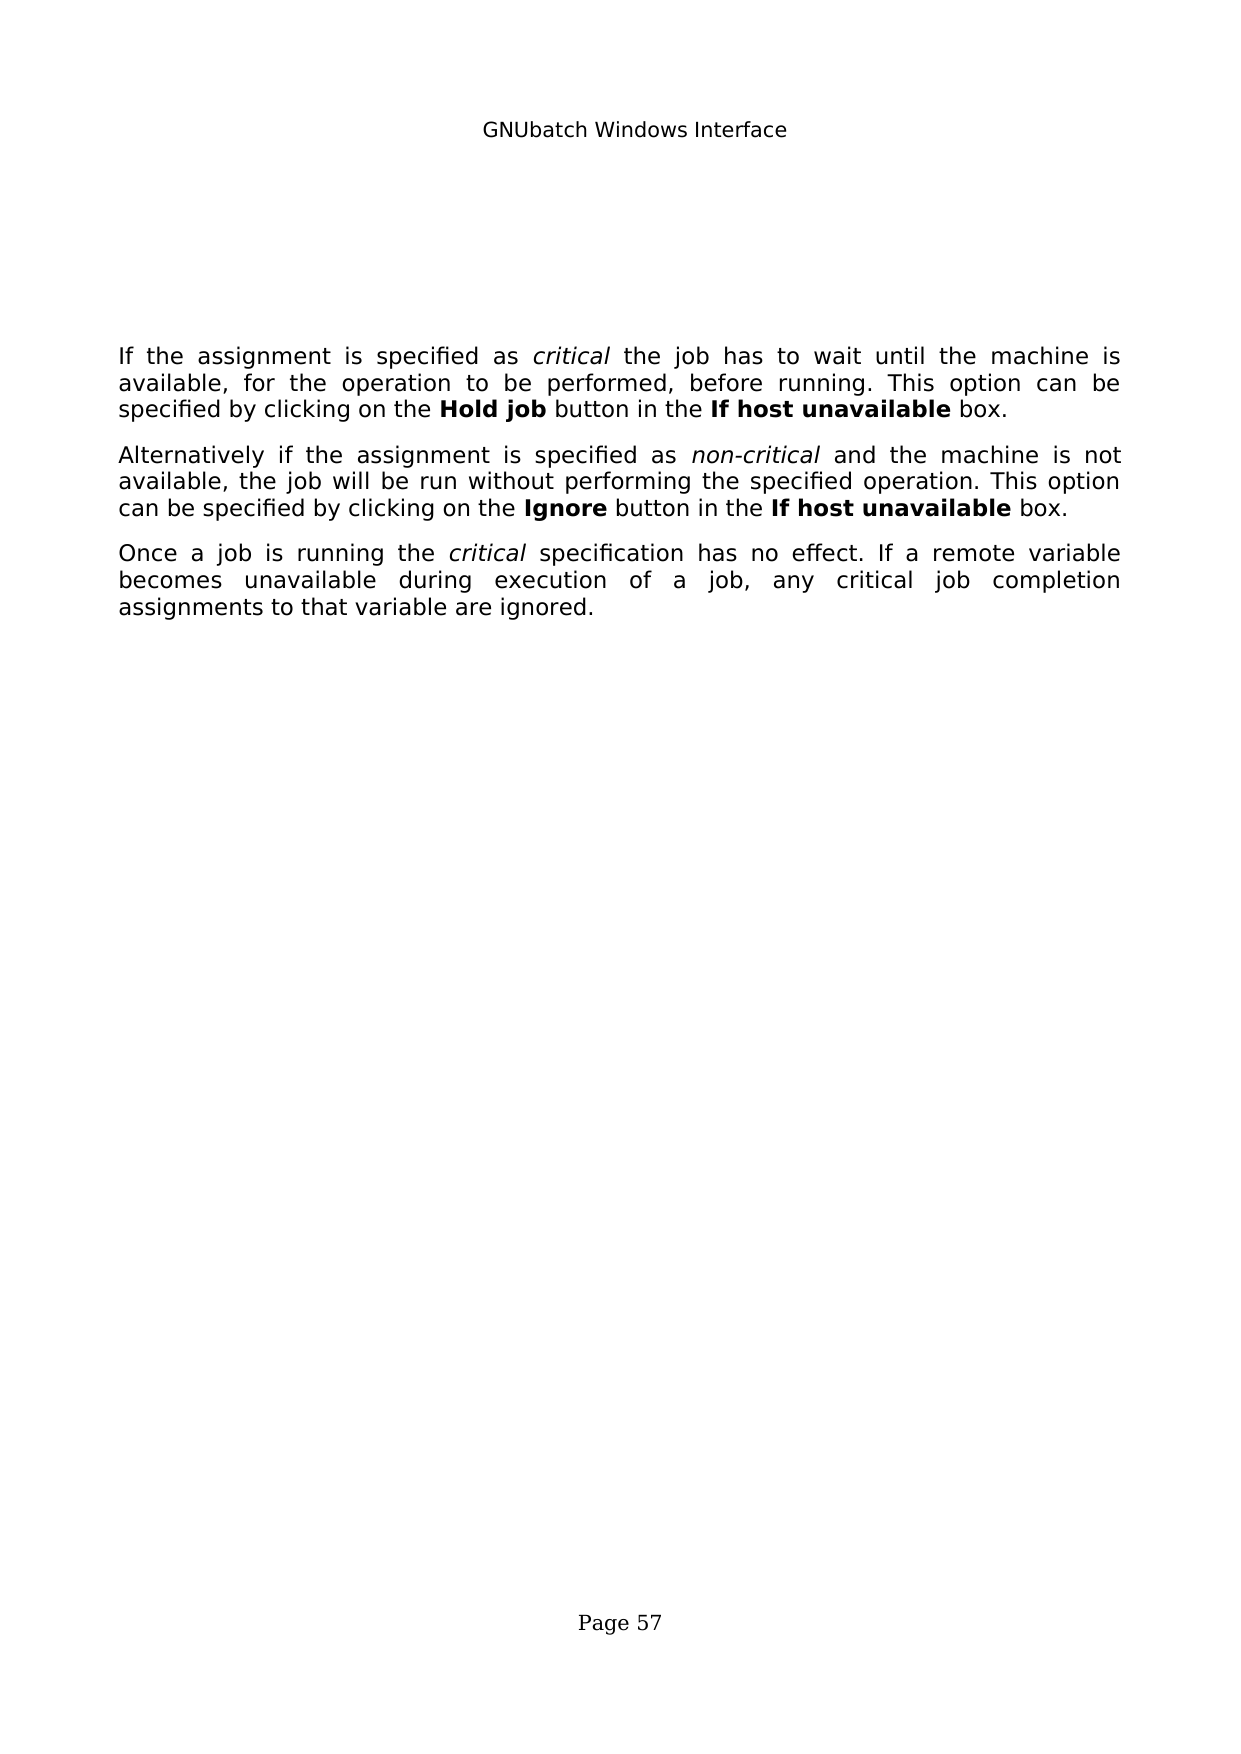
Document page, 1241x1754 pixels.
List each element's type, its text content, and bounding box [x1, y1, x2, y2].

text If the assignment is specified as critical the job has to wait until the machine is available, for the operation to be performed, before running. This option can be specified by clicking on the Hold job button in the If host unavailable box. [118, 343, 1122, 423]
text Alternatively if the assignment is specified as non-critical and the machine is not available, the job will be run without performing the specified operation. This option can be specified by clicking on the Ignore button in the If host unavailable box. [118, 442, 1122, 522]
text Once a job is running the critical specification has no effect. If a remote variable becomes unavailable during execution of a job, any critical job completion assignments to that variable are ignored. [118, 540, 1122, 621]
